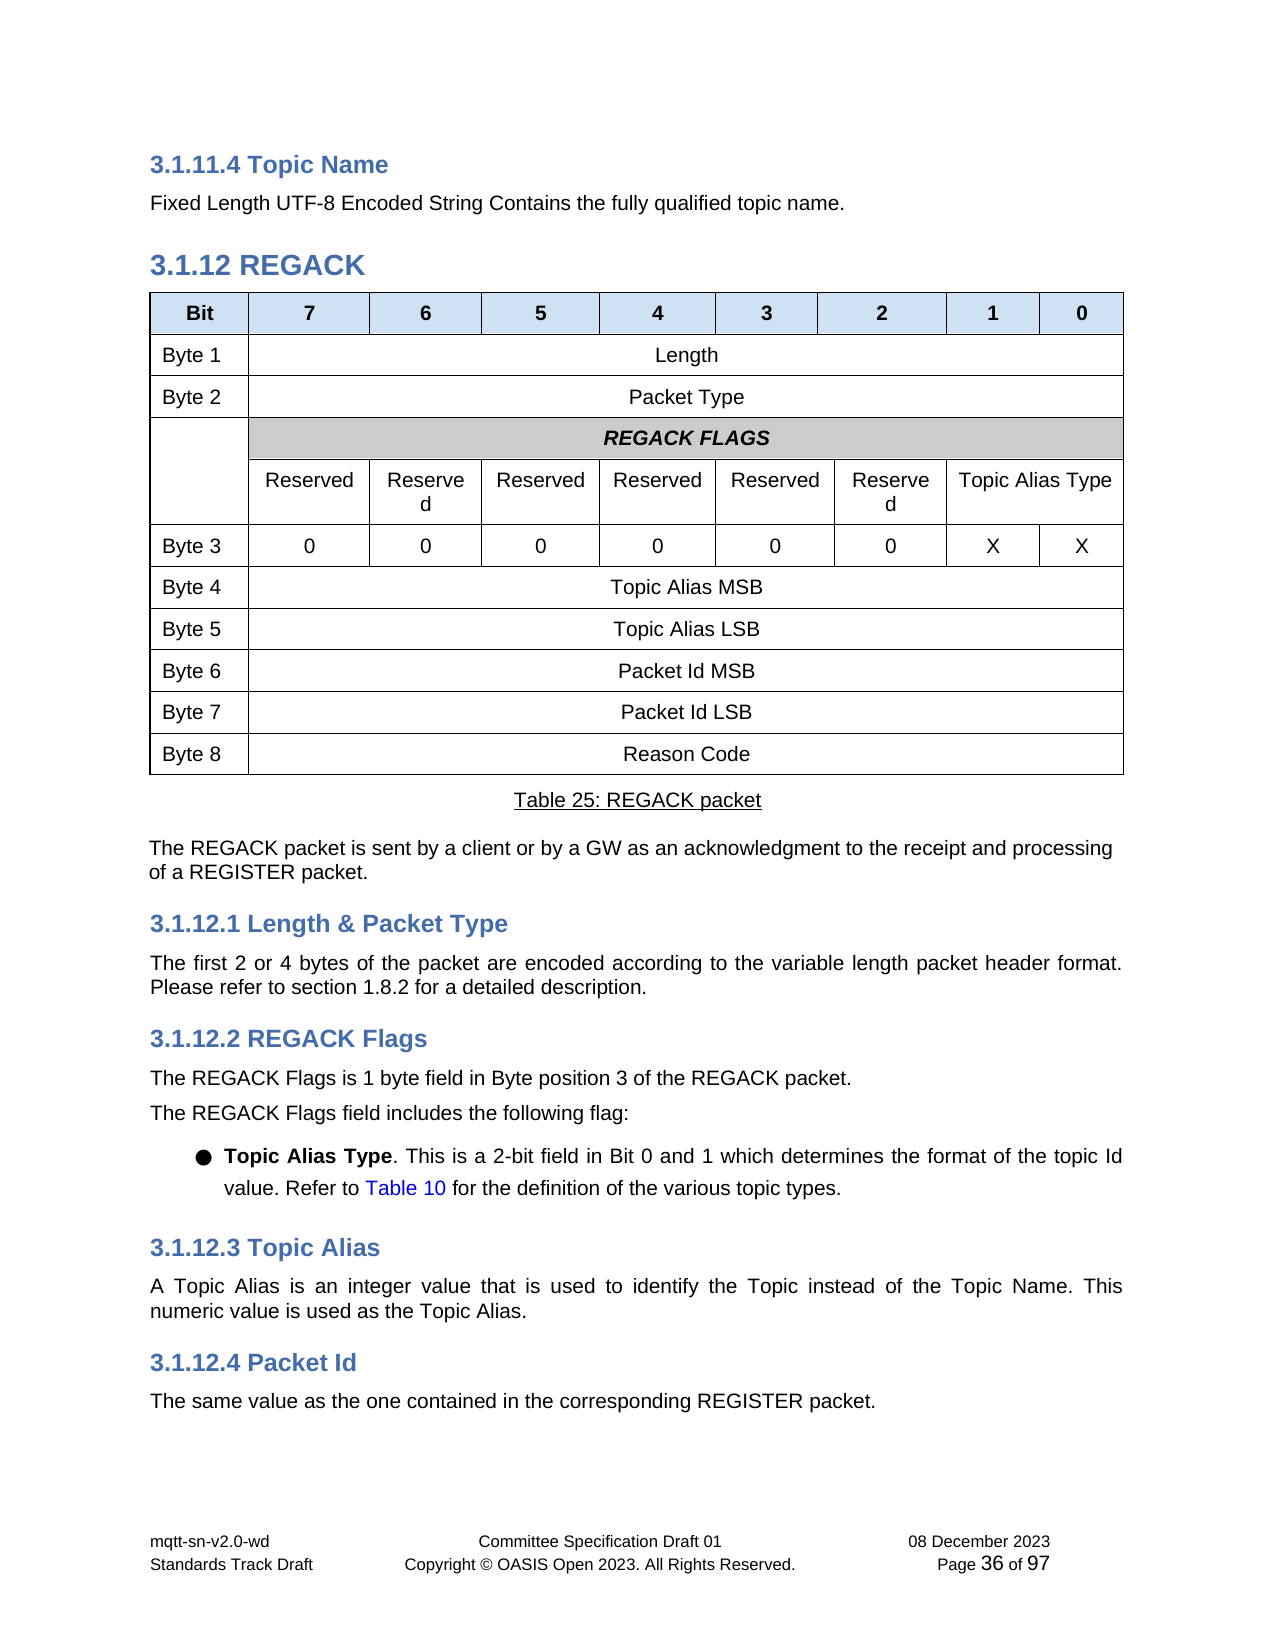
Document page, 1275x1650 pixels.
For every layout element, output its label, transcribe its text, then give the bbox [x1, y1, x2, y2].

table_cell Packet Id MSB [249, 650, 1123, 691]
table_cell X [1040, 525, 1123, 566]
table_header 6 [370, 293, 481, 333]
table_cell Reserved [482, 460, 599, 524]
table_cell 0 [249, 525, 369, 566]
table_cell Byte 4 [151, 567, 248, 607]
table_cell 0 [370, 525, 481, 566]
table_cell Length [249, 335, 1123, 375]
table_cell Reserved [835, 460, 946, 524]
table_cell Reason Code [249, 734, 1123, 774]
list Topic Alias Type. This is a 2-bit field in Bit 0 and 1 which determines the format of the topic Id value. Refer to Table 10 for the definition of the various topic types. [194, 1133, 1124, 1200]
table_cell 0 [716, 525, 834, 566]
table_header 5 [482, 293, 599, 333]
table_cell Byte 2 [151, 376, 248, 417]
table_cell X [947, 525, 1039, 566]
table_cell Packet Id LSB [249, 692, 1123, 732]
table_cell Byte 5 [151, 609, 248, 649]
subtitle 3.1.12.1 Length & Packet Type [150, 909, 1124, 938]
subtitle 3.1.12.2 REGACK Flags [150, 1024, 1124, 1053]
text The REGACK packet is sent by a client or by a GW as an acknowledgment to the receipt and processing of a REGISTER packet. [148, 836, 1124, 884]
subtitle 3.1.12.3 Topic Alias [150, 1233, 1124, 1261]
table_header 2 [818, 293, 946, 333]
text A Topic Alias is an integer value that is used to identify the Topic instead of the Topic Name. This numeric value is used as the Topic Alias. [150, 1274, 1124, 1322]
text The same value as the one contained in the corresponding REGISTER packet. [150, 1389, 1124, 1413]
table_cell Byte 6 [151, 650, 248, 691]
table_header Bit [151, 293, 248, 333]
table_cell 0 [482, 525, 599, 566]
table_cell Reserved [600, 460, 715, 524]
table_cell Topic Alias MSB [249, 567, 1123, 607]
text The REGACK Flags is 1 byte field in Byte position 3 of the REGACK packet. [150, 1066, 1124, 1090]
subtitle 3.1.12.4 Packet Id [150, 1348, 1124, 1377]
table_cell Byte 1 [151, 335, 248, 375]
table_cell Topic Alias LSB [249, 609, 1123, 649]
table_cell REGACK FLAGS [249, 418, 1123, 458]
table_cell Byte 3 [151, 525, 248, 566]
table_header 7 [249, 293, 369, 333]
text Table 25: REGACK packet [150, 788, 1125, 812]
table_cell Reserved [370, 460, 481, 524]
table_cell Reserved [249, 460, 369, 524]
table_cell Byte 8 [151, 734, 248, 774]
table_cell Byte 7 [151, 692, 248, 732]
table_header 0 [1040, 293, 1123, 333]
table_cell [151, 418, 248, 524]
subtitle 3.1.12 REGACK [150, 248, 1125, 281]
table_header 3 [716, 293, 817, 333]
text The first 2 or 4 bytes of the packet are encoded according to the variable length packet header format. Please refer to section 1.8.2 for a detailed description. [150, 950, 1124, 999]
subtitle 3.1.11.4 Topic Name [150, 150, 1125, 179]
table_cell 0 [600, 525, 715, 566]
table_cell Topic Alias Type [947, 460, 1123, 524]
table_cell 0 [835, 525, 946, 566]
text Fixed Length UTF-8 Encoded String Contains the fully qualified topic name. [150, 191, 1022, 215]
text The REGACK Flags field includes the following flag: [150, 1101, 1124, 1124]
table_cell Packet Type [249, 376, 1123, 417]
table_header 4 [600, 293, 715, 333]
table_header 1 [947, 293, 1039, 333]
table_cell Reserved [716, 460, 834, 524]
